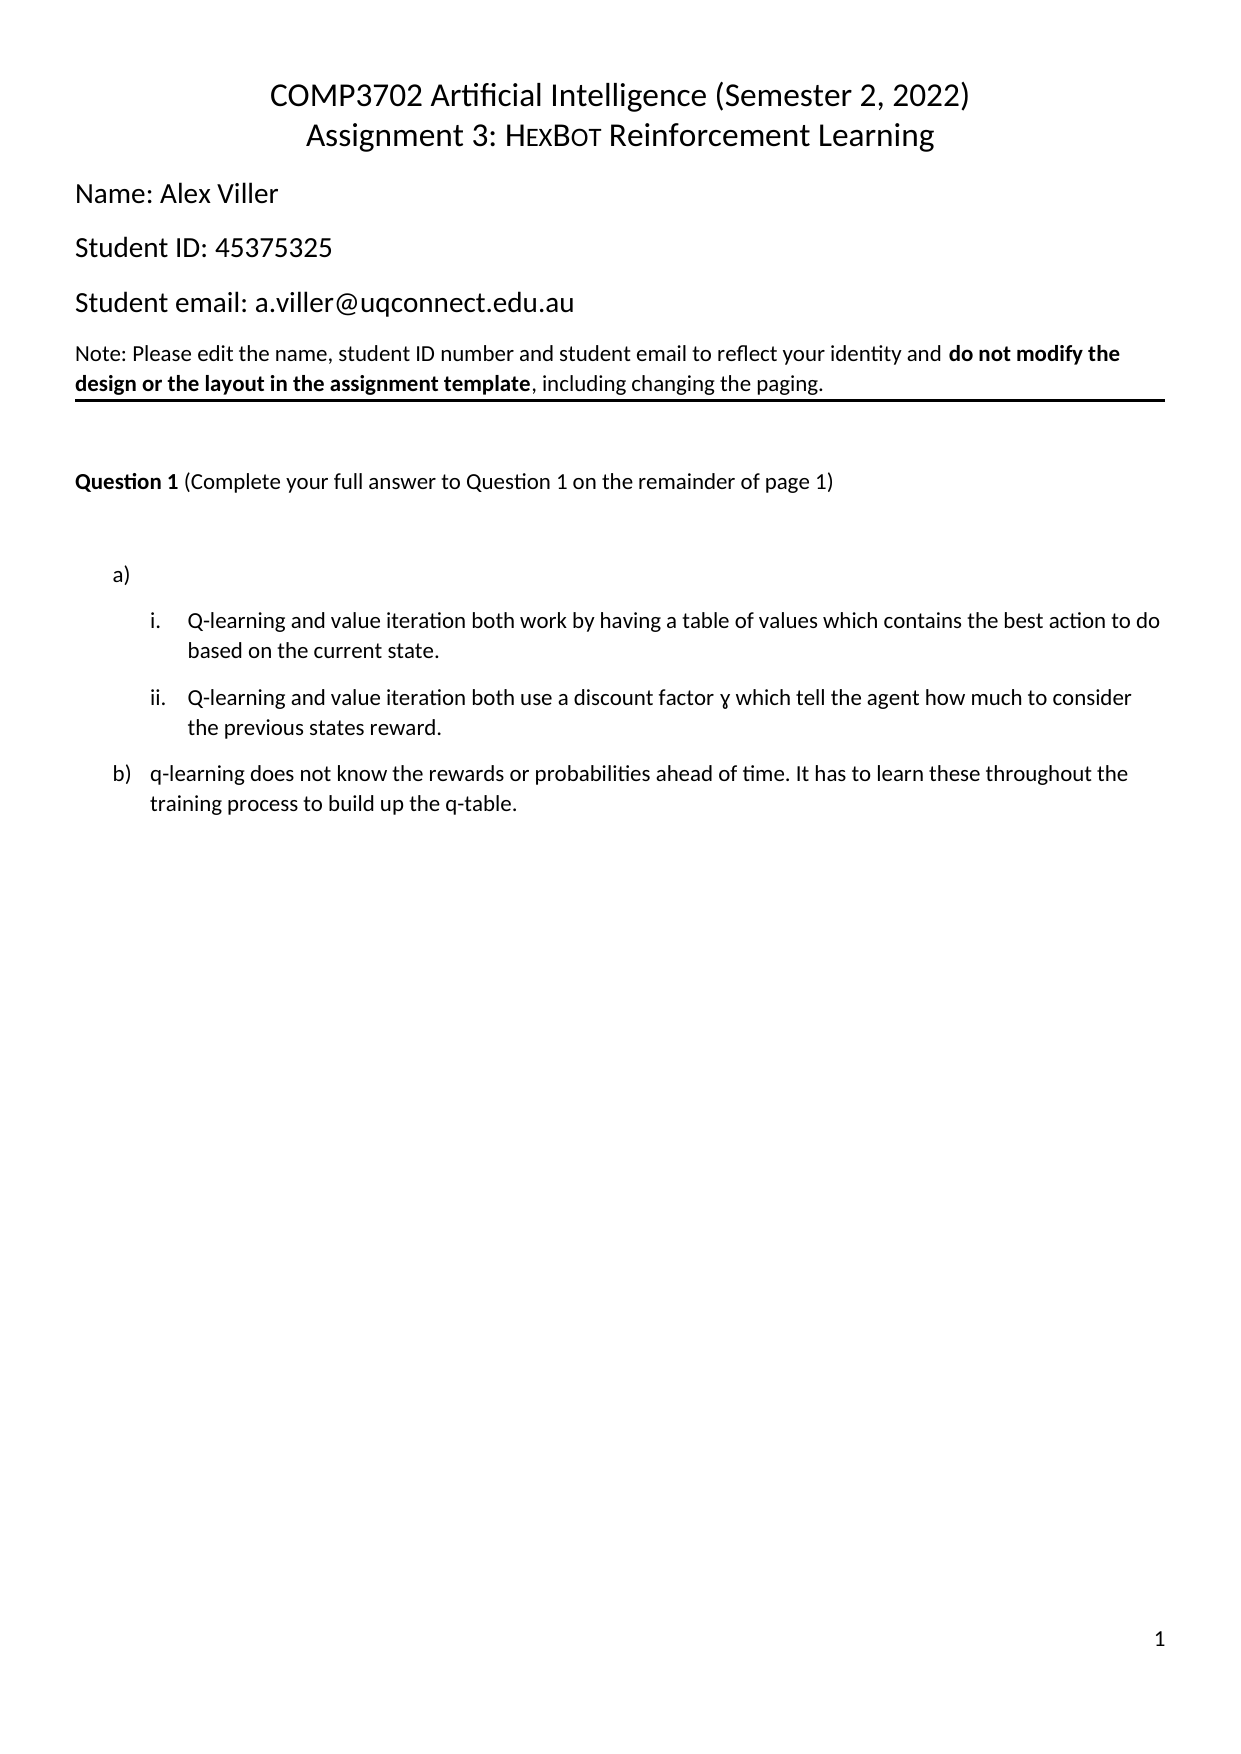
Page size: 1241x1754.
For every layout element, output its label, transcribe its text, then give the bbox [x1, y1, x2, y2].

text Student email: a.viller@uqconnect.edu.au [75, 284, 1165, 320]
text Note: Please edit the name, student ID number and student email to reflect your identity and do not modify the design or the layout in the assignment template, including changing the paging. [75, 339, 1165, 399]
list Q-learning and value iteration both use a discount factor ɣ which tell the agent how much to consider the previous states reward. [150, 683, 1165, 741]
list q-learning does not know the rewards or probabilities ahead of time. It has to learn these throughout the training process to build up the q-table. [112, 759, 1165, 817]
text Assignment 3: HexBot Reinforcement Learning [75, 114, 1165, 155]
list Q-learning and value iteration both work by having a table of values which contains the best action to do based on the current state. [150, 607, 1165, 664]
text Student ID: 45375325 [75, 229, 1165, 265]
text Name: Alex Viller [75, 175, 1165, 210]
text Question 1 (Complete your full answer to Question 1 on the remainder of page 1) [75, 467, 1165, 495]
text COMP3702 Artificial Intelligence (Semester 2, 2022) [75, 74, 1165, 114]
